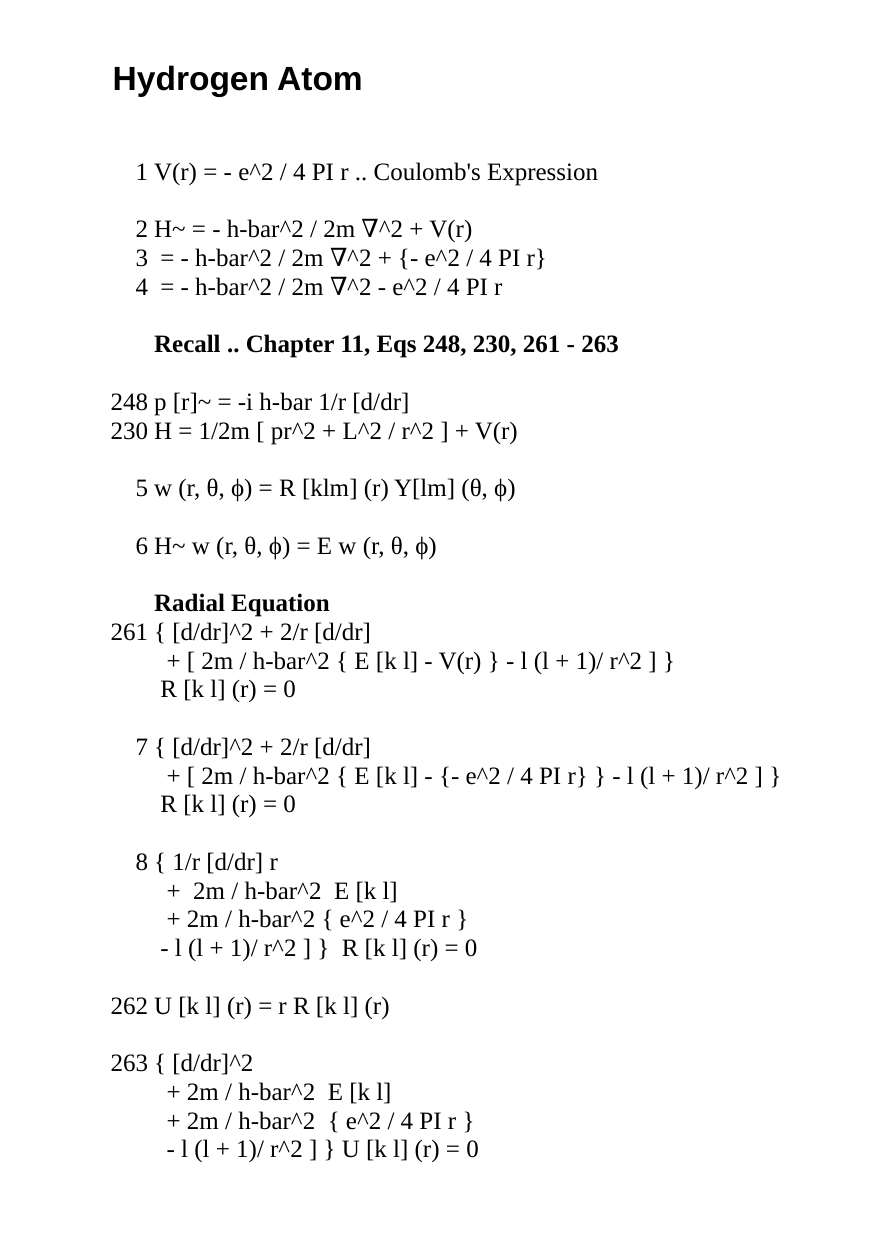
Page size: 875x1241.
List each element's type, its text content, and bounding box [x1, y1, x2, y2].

table_cell [106, 703, 151, 732]
table_cell [151, 301, 809, 329]
table_cell 5 [106, 473, 151, 502]
table_cell [106, 588, 151, 617]
table_cell { [d/dr]^2 + 2m / h-bar^2 E [k l] + 2m / h-bar^2 { e^2 / 4 PI r } - l (l + 1)/ r^2 ] } U [k l] (r) = 0 [151, 1048, 809, 1163]
table_cell 6 [106, 531, 151, 559]
table_cell [151, 1163, 809, 1192]
table_cell [151, 818, 809, 847]
table_cell [151, 560, 809, 588]
table_cell [151, 703, 809, 732]
table_cell 4 [106, 272, 151, 301]
table_cell [106, 818, 151, 847]
table_cell [151, 358, 809, 387]
table_cell { [d/dr]^2 + 2/r [d/dr] + [ 2m / h-bar^2 { E [k l] - {- e^2 / 4 PI r} } - l (l + 1)/ r^2 ] } R [k l] (r) = 0 [151, 732, 809, 818]
table_cell Recall .. Chapter 11, Eqs 248, 230, 261 - 263 [151, 330, 809, 358]
table_cell { 1/r [d/dr] r + 2m / h-bar^2 E [k l] + 2m / h-bar^2 { e^2 / 4 PI r } - l (l + 1)/ r^2 ] } R [k l] (r) = 0 [151, 847, 809, 962]
table_cell 262 [106, 991, 151, 1019]
table_header V(r) = - e^2 / 4 PI r .. Coulomb's Expression [151, 157, 809, 186]
table_cell [151, 1020, 809, 1048]
table_cell [106, 1020, 151, 1048]
table_cell [106, 358, 151, 387]
table_cell 230 [106, 416, 151, 444]
table_cell = - h-bar^2 / 2m ∇^2 + {- e^2 / 4 PI r} [151, 243, 809, 272]
subtitle Hydrogen Atom [112, 58, 837, 97]
table_cell [106, 445, 151, 473]
table_cell Radial Equation [151, 588, 809, 617]
table_cell p [r]~ = -i h-bar 1/r [d/dr] [151, 387, 809, 416]
table_header 1 [106, 157, 151, 186]
table_cell 2 [106, 215, 151, 243]
table_cell H = 1/2m [ pr^2 + L^2 / r^2 ] + V(r) [151, 416, 809, 444]
table_cell 7 [106, 732, 151, 818]
table_cell 3 [106, 243, 151, 272]
table_cell 8 [106, 847, 151, 962]
table_cell [151, 186, 809, 214]
table_cell [151, 445, 809, 473]
table_cell [106, 330, 151, 358]
table_cell 248 [106, 387, 151, 416]
table_cell [151, 502, 809, 531]
table_cell H~ = - h-bar^2 / 2m ∇^2 + V(r) [151, 215, 809, 243]
table_cell [106, 962, 151, 991]
table_cell [106, 301, 151, 329]
table_cell 261 [106, 617, 151, 703]
table_cell [106, 1163, 151, 1192]
table_cell 263 [106, 1048, 151, 1163]
table_cell [151, 962, 809, 991]
table_cell [106, 560, 151, 588]
table_cell H~ w (r, θ, ϕ) = E w (r, θ, ϕ) [151, 531, 809, 559]
table_cell = - h-bar^2 / 2m ∇^2 - e^2 / 4 PI r [151, 272, 809, 301]
table_cell { [d/dr]^2 + 2/r [d/dr] + [ 2m / h-bar^2 { E [k l] - V(r) } - l (l + 1)/ r^2 ] } R [k l] (r) = 0 [151, 617, 809, 703]
table_cell [106, 186, 151, 214]
table_cell w (r, θ, ϕ) = R [klm] (r) Y[lm] (θ, ϕ) [151, 473, 809, 502]
table_cell U [k l] (r) = r R [k l] (r) [151, 991, 809, 1019]
table_cell [106, 502, 151, 531]
